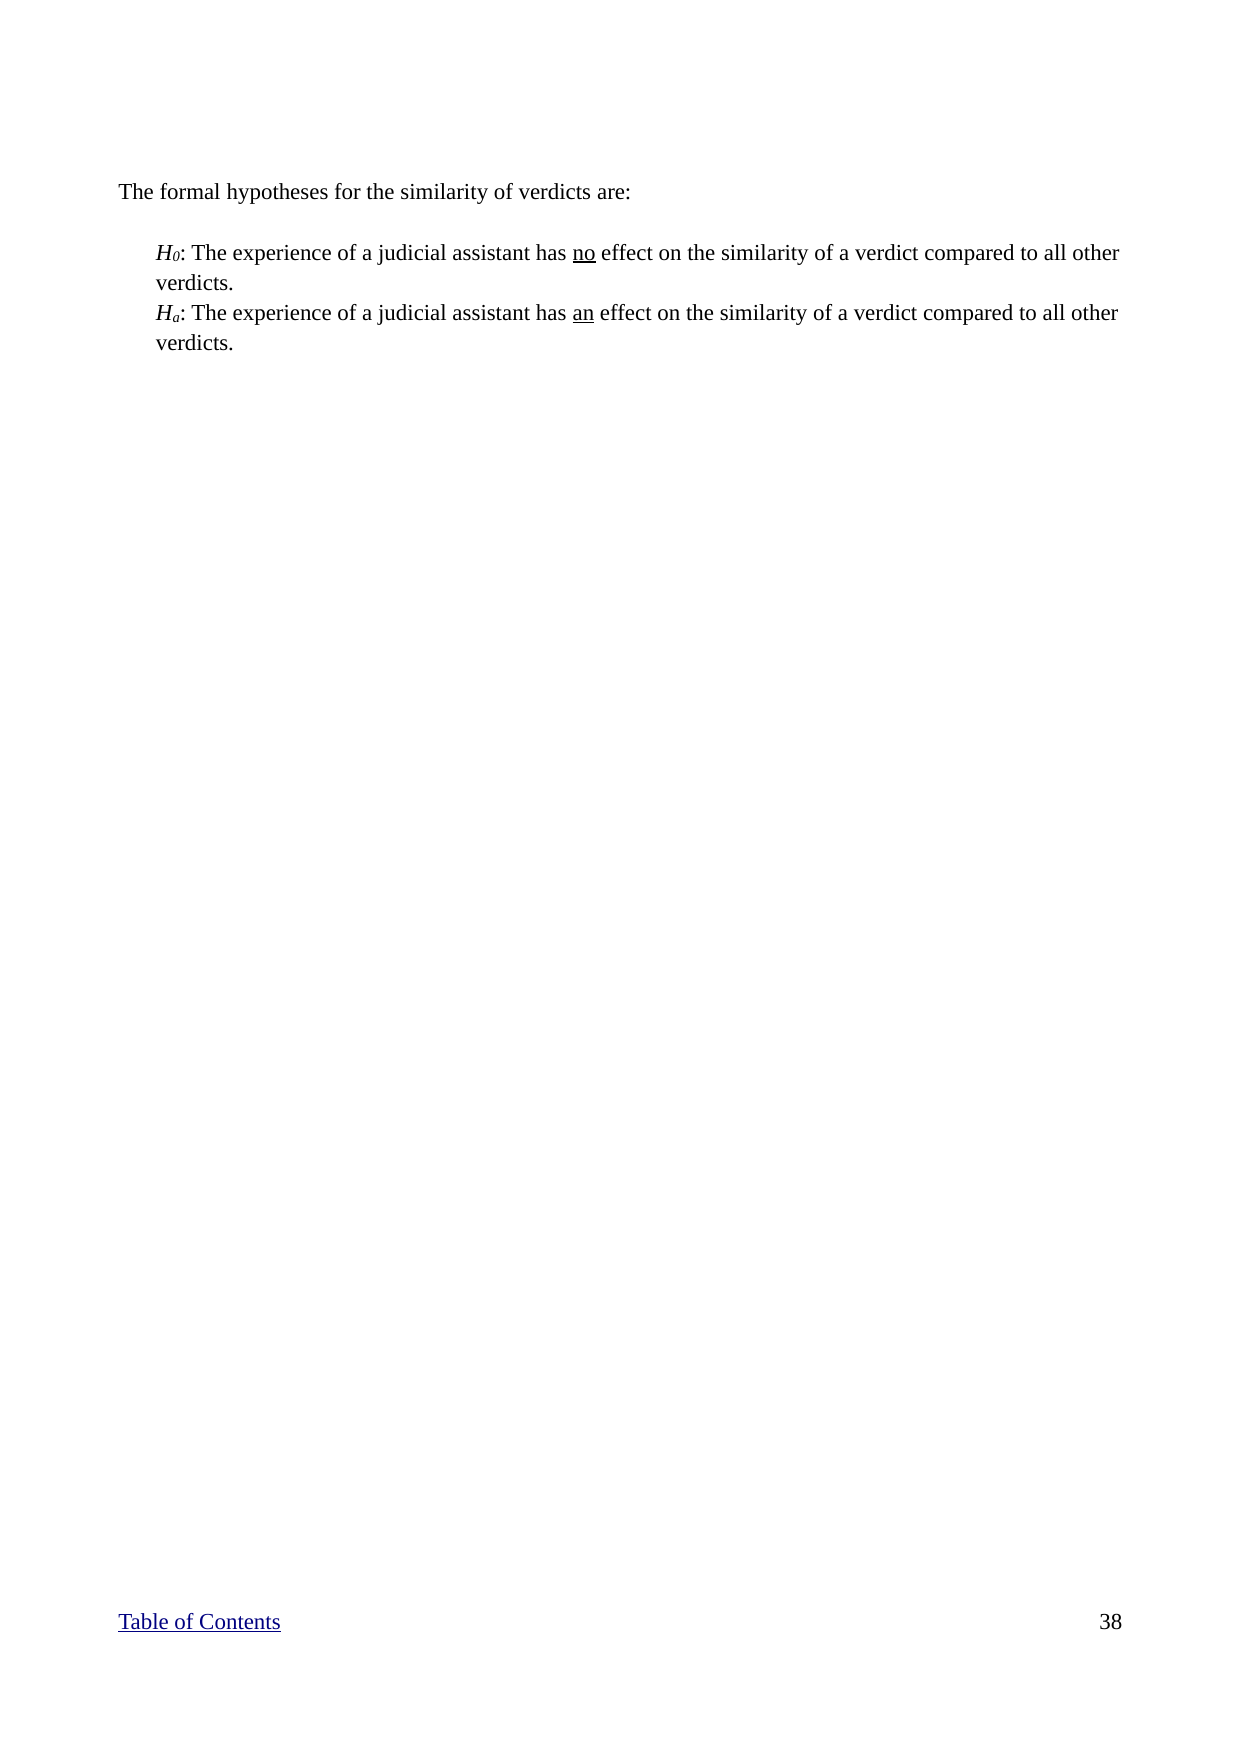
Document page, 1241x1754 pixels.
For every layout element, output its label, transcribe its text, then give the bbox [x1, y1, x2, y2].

text The formal hypotheses for the similarity of verdicts are: [118, 178, 1122, 204]
text H0: The experience of a judicial assistant has no effect on the similarity of a verdict compared to all other verdicts. Ha: The experience of a judicial assistant has an effect on the similarity of a verdict compared to all other verdicts. [156, 238, 1122, 356]
